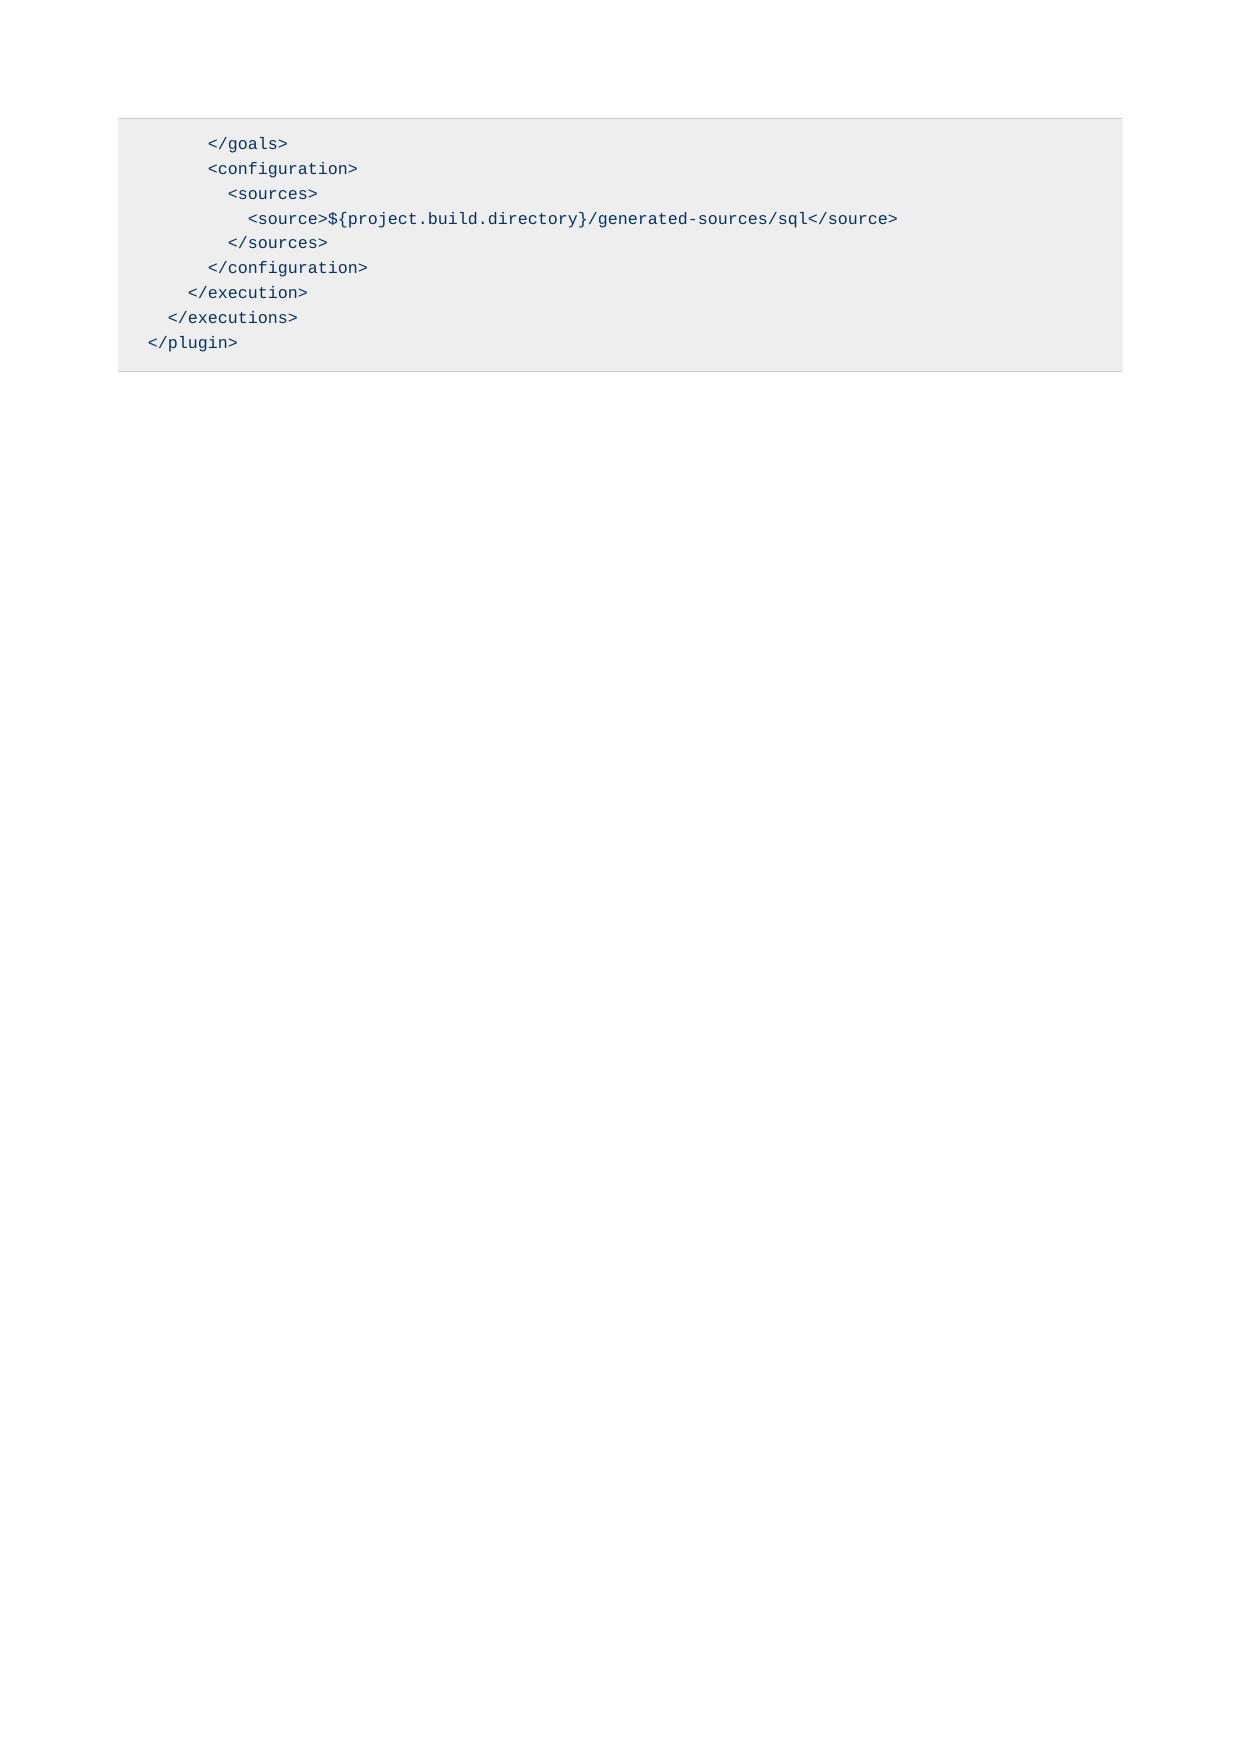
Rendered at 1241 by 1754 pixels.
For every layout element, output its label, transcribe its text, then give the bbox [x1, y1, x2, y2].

text </plugin> [119, 316, 1122, 371]
text <sources> [119, 168, 1122, 192]
text </execution> [119, 267, 1122, 292]
text <source>${project.build.directory}/generated-sources/sql</source> [119, 192, 1122, 217]
text </configuration> [119, 242, 1122, 267]
text </executions> [119, 292, 1122, 316]
text </goals> [119, 119, 1122, 143]
text <configuration> [119, 143, 1122, 168]
text </sources> [119, 217, 1122, 242]
